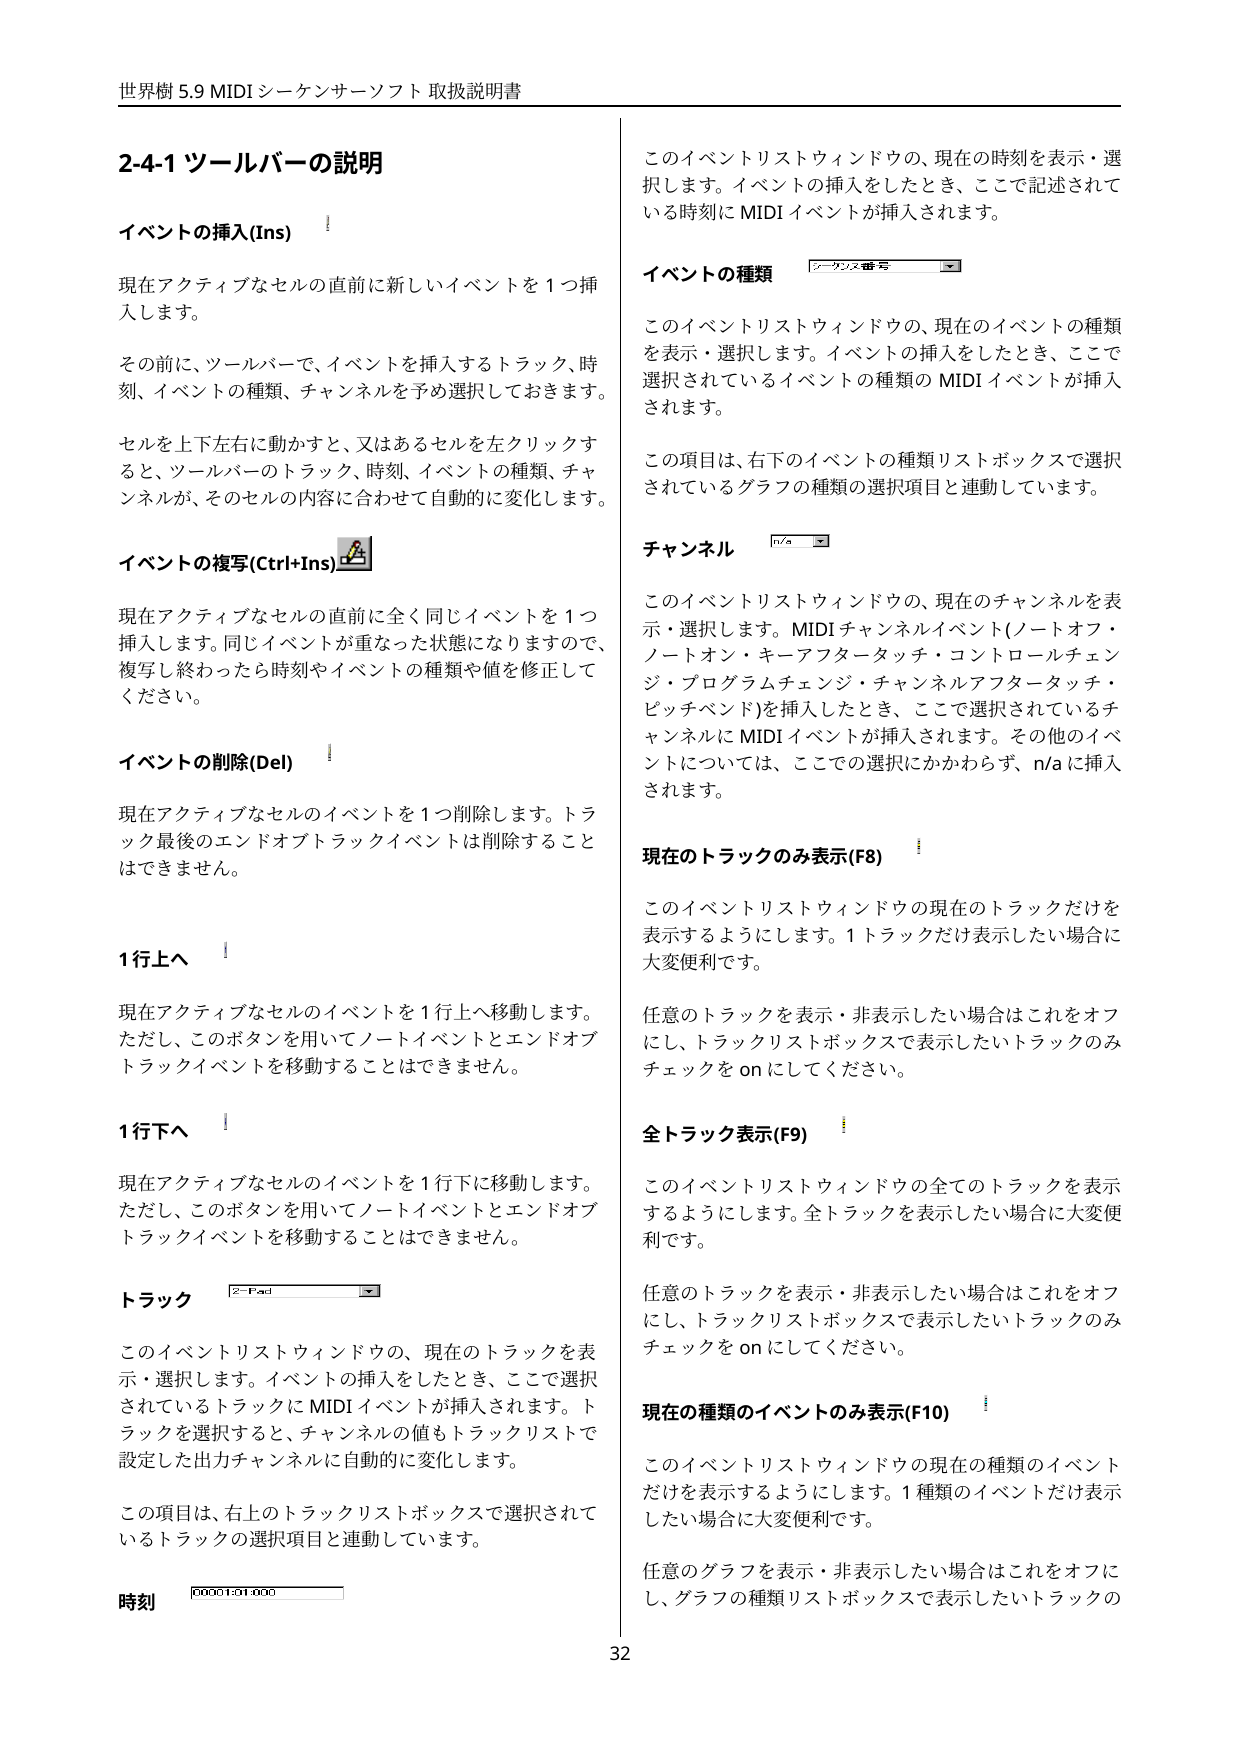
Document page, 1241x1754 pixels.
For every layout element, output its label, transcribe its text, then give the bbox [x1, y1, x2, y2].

picture [770, 534, 832, 548]
text このイベントリストウィンドウの、現在のイベントの種類を表示・選択します。イベントの挿入をしたとき、ここで選択されているイベントの種類のMIDIイベントが挿入されます。 [642, 312, 1122, 420]
text 現在の種類のイベントのみ表示(F10) [642, 1385, 1122, 1425]
text その前に、ツールバーで、イベントを挿入するトラック、時刻、イベントの種類、チャンネルを予め選択しておきます。 [118, 350, 598, 404]
text 現在アクティブなセルのイベントを1つ削除します。トラック最後のエンドオブトラックイベントは削除することはできません。 [118, 800, 598, 881]
text このイベントリストウィンドウの、現在のトラックを表示・選択します。イベントの挿入をしたとき、ここで選択されているトラックにMIDIイベントが挿入されます。トラックを選択すると、チャンネルの値もトラックリストで設定した出力チャンネルに自動的に変化します。 [118, 1338, 598, 1473]
text 現在アクティブなセルのイベントを1行下に移動します。ただし、このボタンを用いてノートイベントとエンドオブトラックイベントを移動することはできません。 [118, 1169, 598, 1250]
picture [336, 536, 372, 571]
text 全トラック表示(F9) [642, 1107, 1122, 1147]
text この項目は、右上のトラックリストボックスで選択されているトラックの選択項目と連動しています。 [118, 1498, 598, 1552]
text 現在アクティブなセルの直前に新しいイベントを1つ挿入します。 [118, 271, 598, 325]
picture [326, 214, 330, 231]
text このイベントリストウィンドウの、現在のチャンネルを表示・選択します。MIDIチャンネルイベント(ノートオフ・ノートオン・キーアフタータッチ・コントロールチェンジ・プログラムチェンジ・チャンネルアフタータッチ・ピッチベンド)を挿入したとき、ここで選択されているチャンネルにMIDIイベントが挿入されます。その他のイベントについては、ここでの選択にかかわらず、n/aに挿入されます。 [642, 587, 1122, 803]
text 現在のトラックのみ表示(F8) [642, 829, 1122, 868]
text 時刻 [118, 1578, 598, 1614]
text セルを上下左右に動かすと、又はあるセルを左クリックすると、ツールバーのトラック、時刻、イベントの種類、チャンネルが、そのセルの内容に合わせて自動的に変化します。 [118, 430, 598, 511]
text この項目は、右下のイベントの種類リストボックスで選択されているグラフの種類の選択項目と連動しています。 [642, 446, 1122, 500]
picture [917, 837, 921, 854]
text イベントの種類 [642, 250, 1122, 287]
text このイベントリストウィンドウの現在のトラックだけを表示するようにします。1トラックだけ表示したい場合に大変便利です。 [642, 894, 1122, 975]
text 1行下へ [118, 1104, 598, 1144]
text 任意のグラフを表示・非表示したい場合はこれをオフにし、グラフの種類リストボックスで表示したいトラックの [642, 1557, 1122, 1611]
picture [228, 1284, 383, 1298]
picture [808, 259, 963, 273]
picture [191, 1586, 346, 1600]
text 1行上へ [118, 932, 598, 972]
text 現在アクティブなセルのイベントを1行上へ移動します。ただし、このボタンを用いてノートイベントとエンドオブトラックイベントを移動することはできません。 [118, 997, 598, 1078]
text トラック [118, 1276, 598, 1312]
text 現在アクティブなセルの直前に全く同じイベントを1つ挿入します。同じイベントが重なった状態になりますので、複写し終わったら時刻やイベントの種類や値を修正してください。 [118, 601, 598, 709]
text このイベントリストウィンドウの現在の種類のイベントだけを表示するようにします。1種類のイベントだけ表示したい場合に大変便利です。 [642, 1451, 1122, 1531]
picture [842, 1116, 846, 1133]
text 任意のトラックを表示・非表示したい場合はこれをオフにし、トラックリストボックスで表示したいトラックのみチェックをonにしてください。 [642, 1279, 1122, 1360]
text 任意のトラックを表示・非表示したい場合はこれをオフにし、トラックリストボックスで表示したいトラックのみチェックをonにしてください。 [642, 1001, 1122, 1081]
text イベントの削除(Del) [118, 735, 598, 775]
text イベントの挿入(Ins) [118, 205, 598, 245]
picture [984, 1394, 988, 1411]
text チャンネル [642, 525, 1122, 562]
text このイベントリストウィンドウの、現在の時刻を表示・選択します。イベントの挿入をしたとき、ここで記述されている時刻にMIDIイベントが挿入されます。 [642, 144, 1122, 224]
text このイベントリストウィンドウの全てのトラックを表示するようにします。全トラックを表示したい場合に大変便利です。 [642, 1172, 1122, 1253]
subtitle 2-4-1 ツールバーの説明 [118, 144, 598, 180]
text イベントの複写(Ctrl+Ins) [118, 536, 598, 576]
